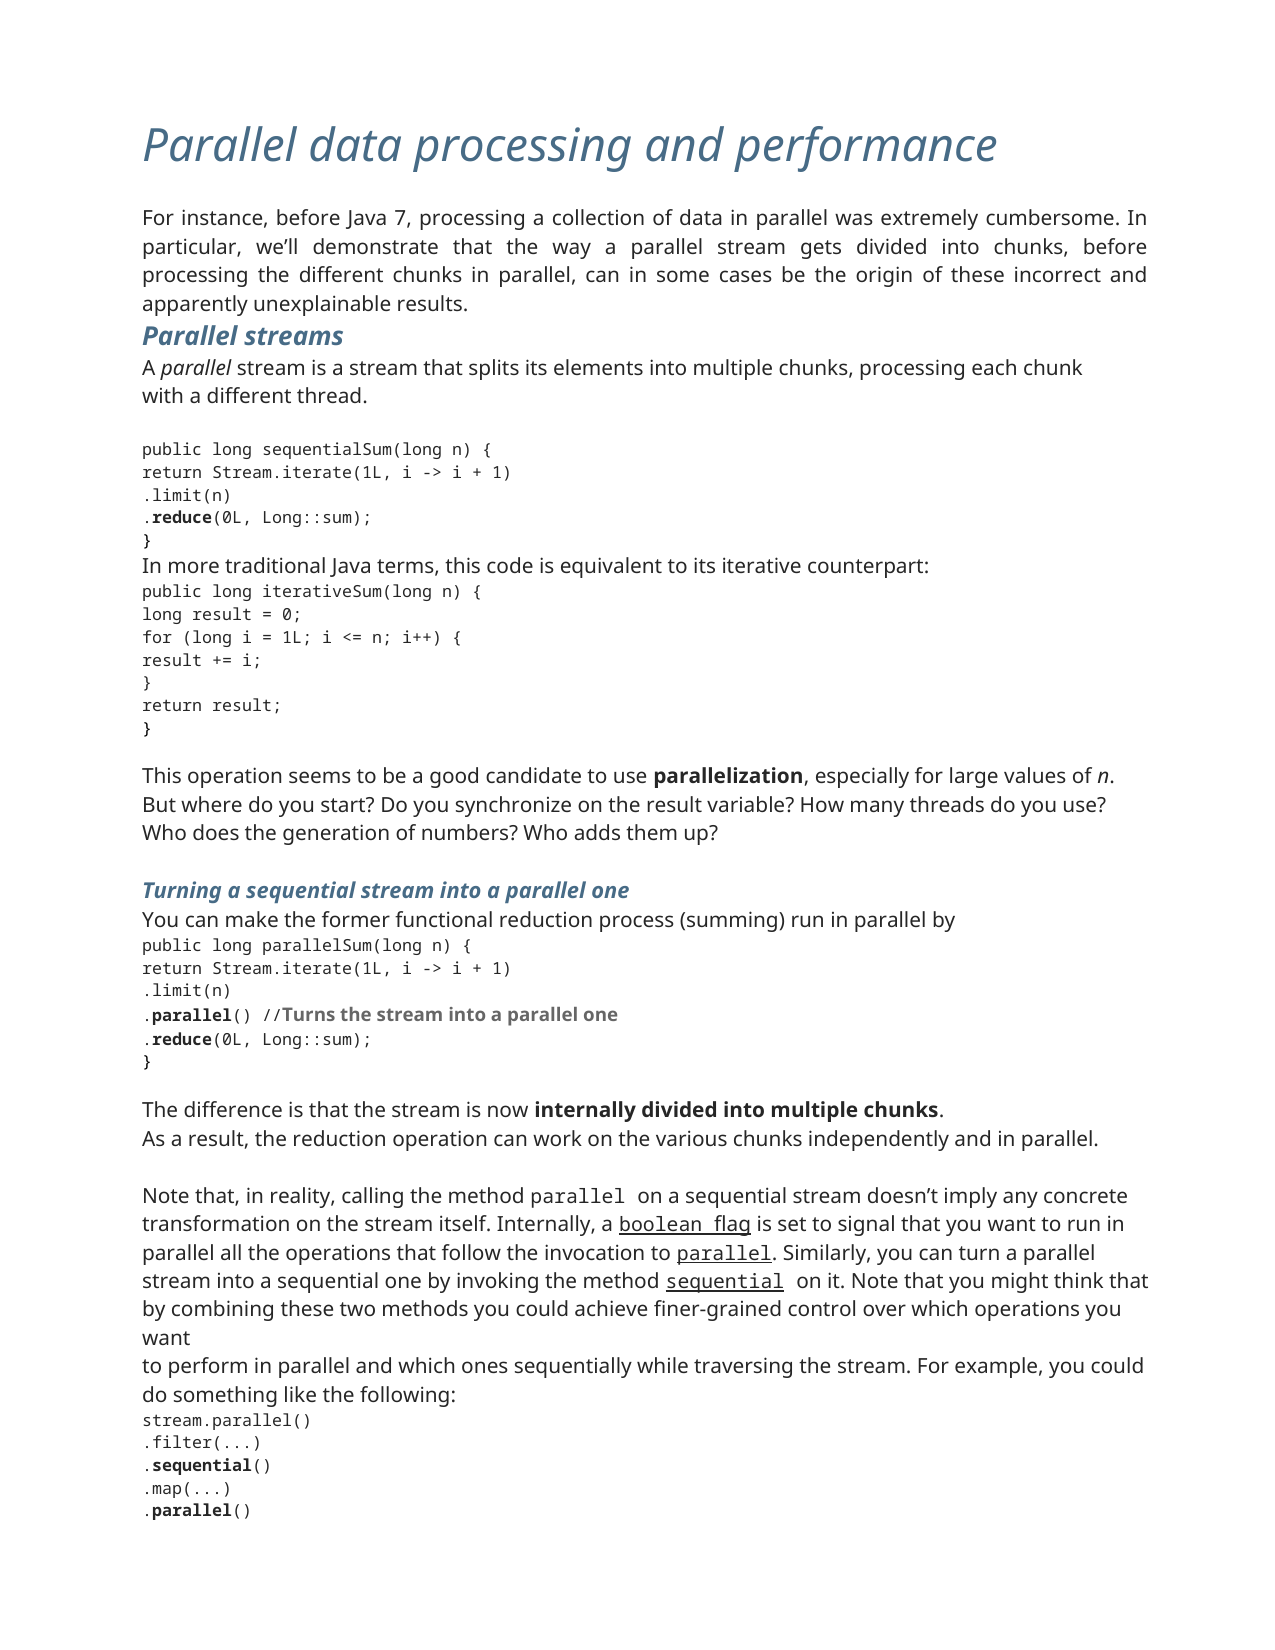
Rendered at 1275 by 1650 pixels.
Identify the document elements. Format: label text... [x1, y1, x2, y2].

text You can make the former functional reduction process (summing) run in parallel by [142, 905, 1149, 934]
text } [142, 1050, 1149, 1073]
text public long parallelSum(long n) { [142, 934, 1149, 956]
text Parallel data processing and performance [142, 113, 1149, 175]
text .parallel() //Turns the stream into a parallel one [142, 1002, 1149, 1027]
text public long sequentialSum(long n) { [142, 438, 1149, 461]
text .limit(n) [142, 483, 1149, 506]
text result += i; [142, 648, 1149, 671]
text As a result, the reduction operation can work on the various chunks independently and in parallel. [142, 1124, 1149, 1152]
text Parallel streams [142, 317, 1149, 353]
text return Stream.iterate(1L, i -> i + 1) [142, 461, 1149, 483]
text public long iterativeSum(long n) { [142, 580, 1149, 603]
text } [142, 671, 1149, 693]
text In more traditional Java terms, this code is equivalent to its iterative counterpart: [142, 552, 1149, 580]
text .limit(n) [142, 979, 1149, 1002]
text .parallel() [142, 1499, 1149, 1522]
text stream.parallel() [142, 1408, 1149, 1431]
text Note that, in reality, calling the method parallel on a sequential stream doesn’t imply any concrete transformation on the stream itself. Internally, a boolean flag is set to signal that you want to run in parallel all the operations that follow the invocation to parallel. Similarly, you can turn a parallel stream into a sequential one by invoking the method sequential on it. Note that you might think that by combining these two methods you could achieve finer-grained control over which operations you want [142, 1181, 1149, 1351]
text long result = 0; [142, 603, 1149, 625]
text for (long i = 1L; i <= n; i++) { [142, 625, 1149, 648]
text return result; [142, 693, 1149, 716]
text This operation seems to be a good candidate to use parallelization, especially for large values of n. But where do you start? Do you synchronize on the result variable? How many threads do you use? Who does the generation of numbers? Who adds them up? [142, 762, 1149, 847]
text return Stream.iterate(1L, i -> i + 1) [142, 956, 1149, 979]
text .reduce(0L, Long::sum); [142, 1027, 1149, 1050]
text .sequential() [142, 1454, 1149, 1476]
text The difference is that the stream is now internally divided into multiple chunks. [142, 1095, 1149, 1124]
text .reduce(0L, Long::sum); [142, 506, 1149, 529]
text Turning a sequential stream into a parallel one [142, 875, 1149, 905]
text with a different thread. [142, 381, 1149, 409]
text For instance, before Java 7, processing a collection of data in parallel was extremely cumbersome. In particular, we’ll demonstrate that the way a parallel stream gets divided into chunks, before processing the different chunks in parallel, can in some cases be the origin of these incorrect and apparently unexplainable results. [142, 203, 1149, 317]
text } [142, 529, 1149, 552]
text to perform in parallel and which ones sequentially while traversing the stream. For example, you could do something like the following: [142, 1351, 1149, 1408]
text } [142, 716, 1149, 739]
text .map(...) [142, 1476, 1149, 1499]
text A parallel stream is a stream that splits its elements into multiple chunks, processing each chunk [142, 353, 1149, 381]
text .filter(...) [142, 1431, 1149, 1454]
